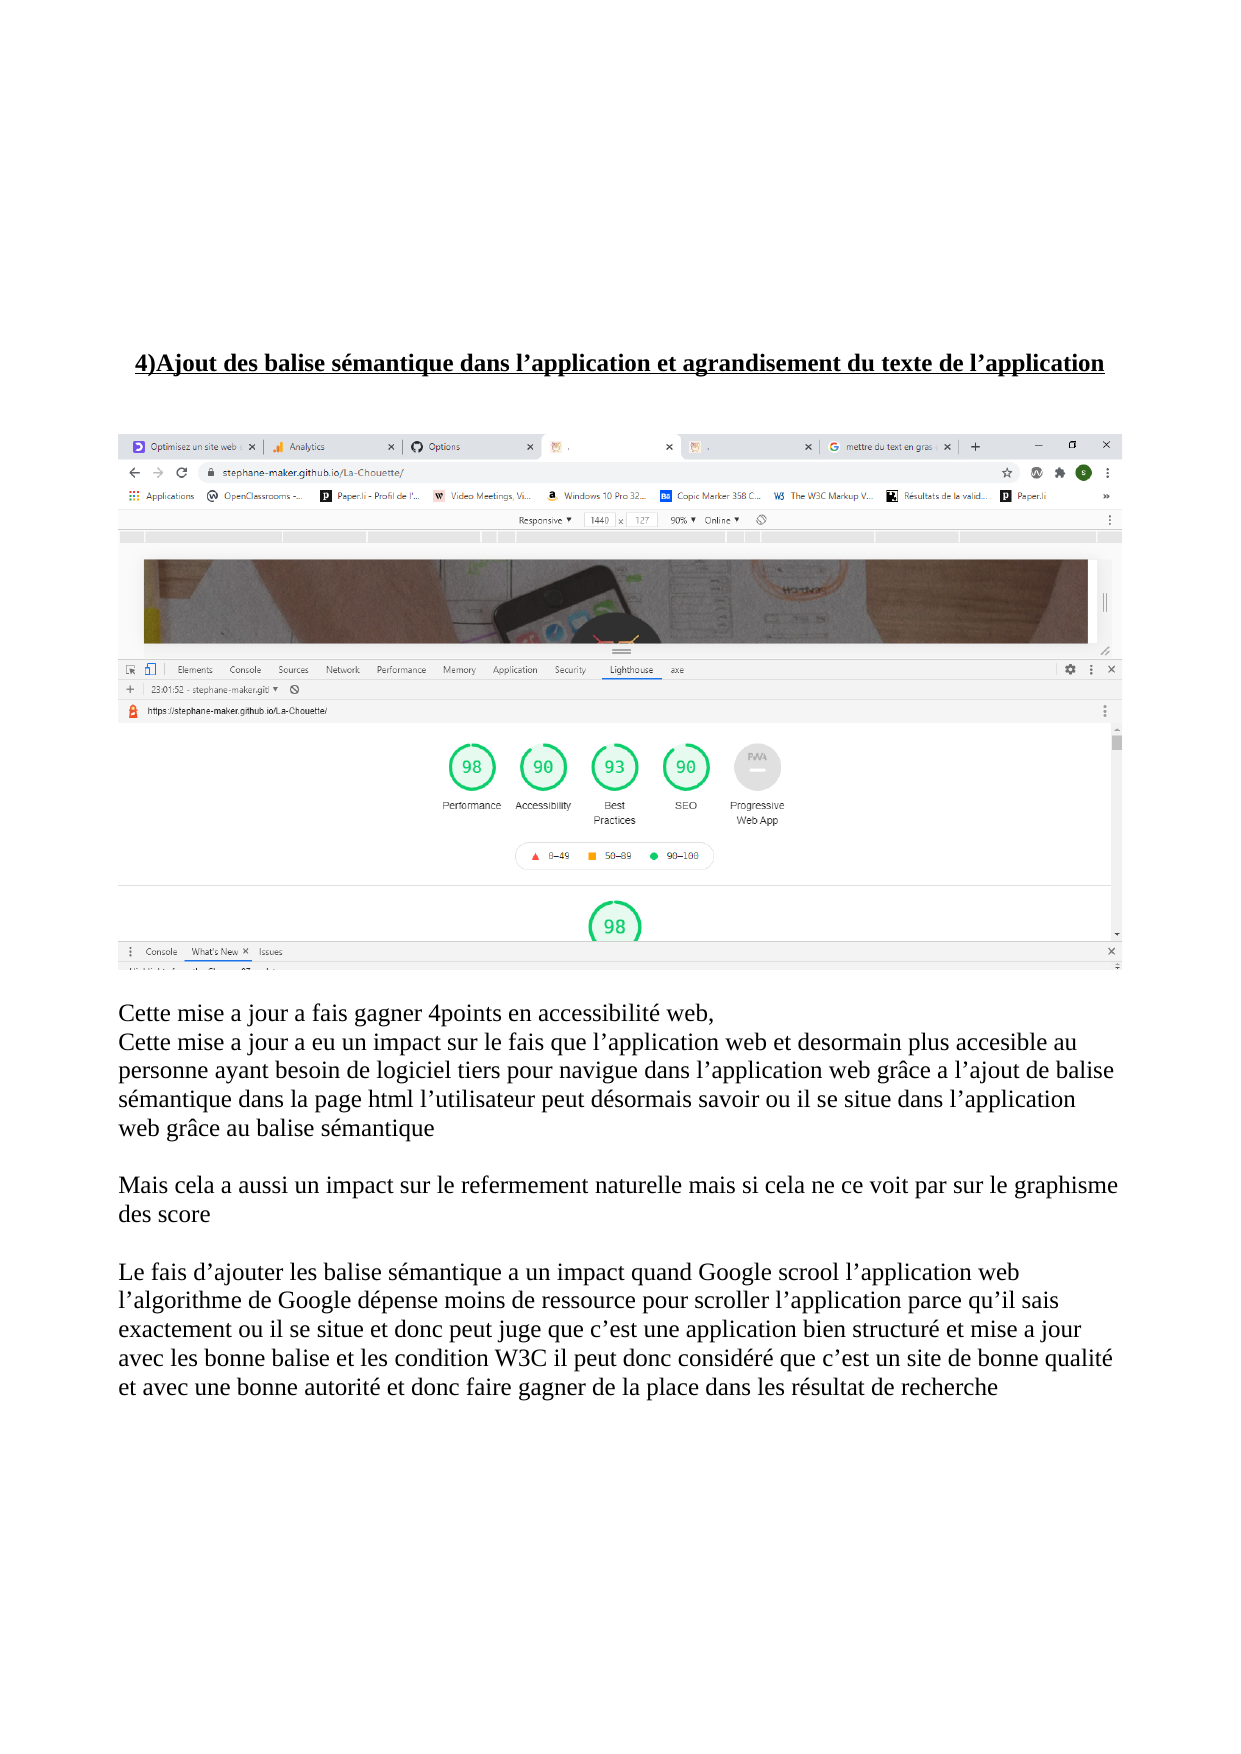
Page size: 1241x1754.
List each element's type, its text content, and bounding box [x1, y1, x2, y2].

text Cette mise a jour a fais gagner 4points en accessibilité web, [118, 998, 1122, 1027]
text Le fais d’ajouter les balise sémantique a un impact quand Google scrool l’application web l’algorithme de Google dépense moins de ressource pour scroller l’application parce qu’il sais exactement ou il se situe et donc peut juge que c’est une application bien structuré et mise a jour avec les bonne balise et les condition W3C il peut donc considéré que c’est un site de bonne qualité et avec une bonne autorité et donc faire gagner de la place dans les résultat de recherche [118, 1257, 1122, 1401]
text Cette mise a jour a eu un impact sur le fais que l’application web et desormain plus accesible au personne ayant besoin de logiciel tiers pour navigue dans l’application web grâce a l’ajout de balise sémantique dans la page html l’utilisateur peut désormais savoir ou il se situe dans l’application web grâce au balise sémantique [118, 1027, 1122, 1142]
picture [118, 434, 1123, 970]
text 4)Ajout des balise sémantique dans l’application et agrandisement du texte de l’application [118, 348, 1122, 377]
text Mais cela a aussi un impact sur le refermement naturelle mais si cela ne ce voit par sur le graphisme des score [118, 1171, 1122, 1228]
